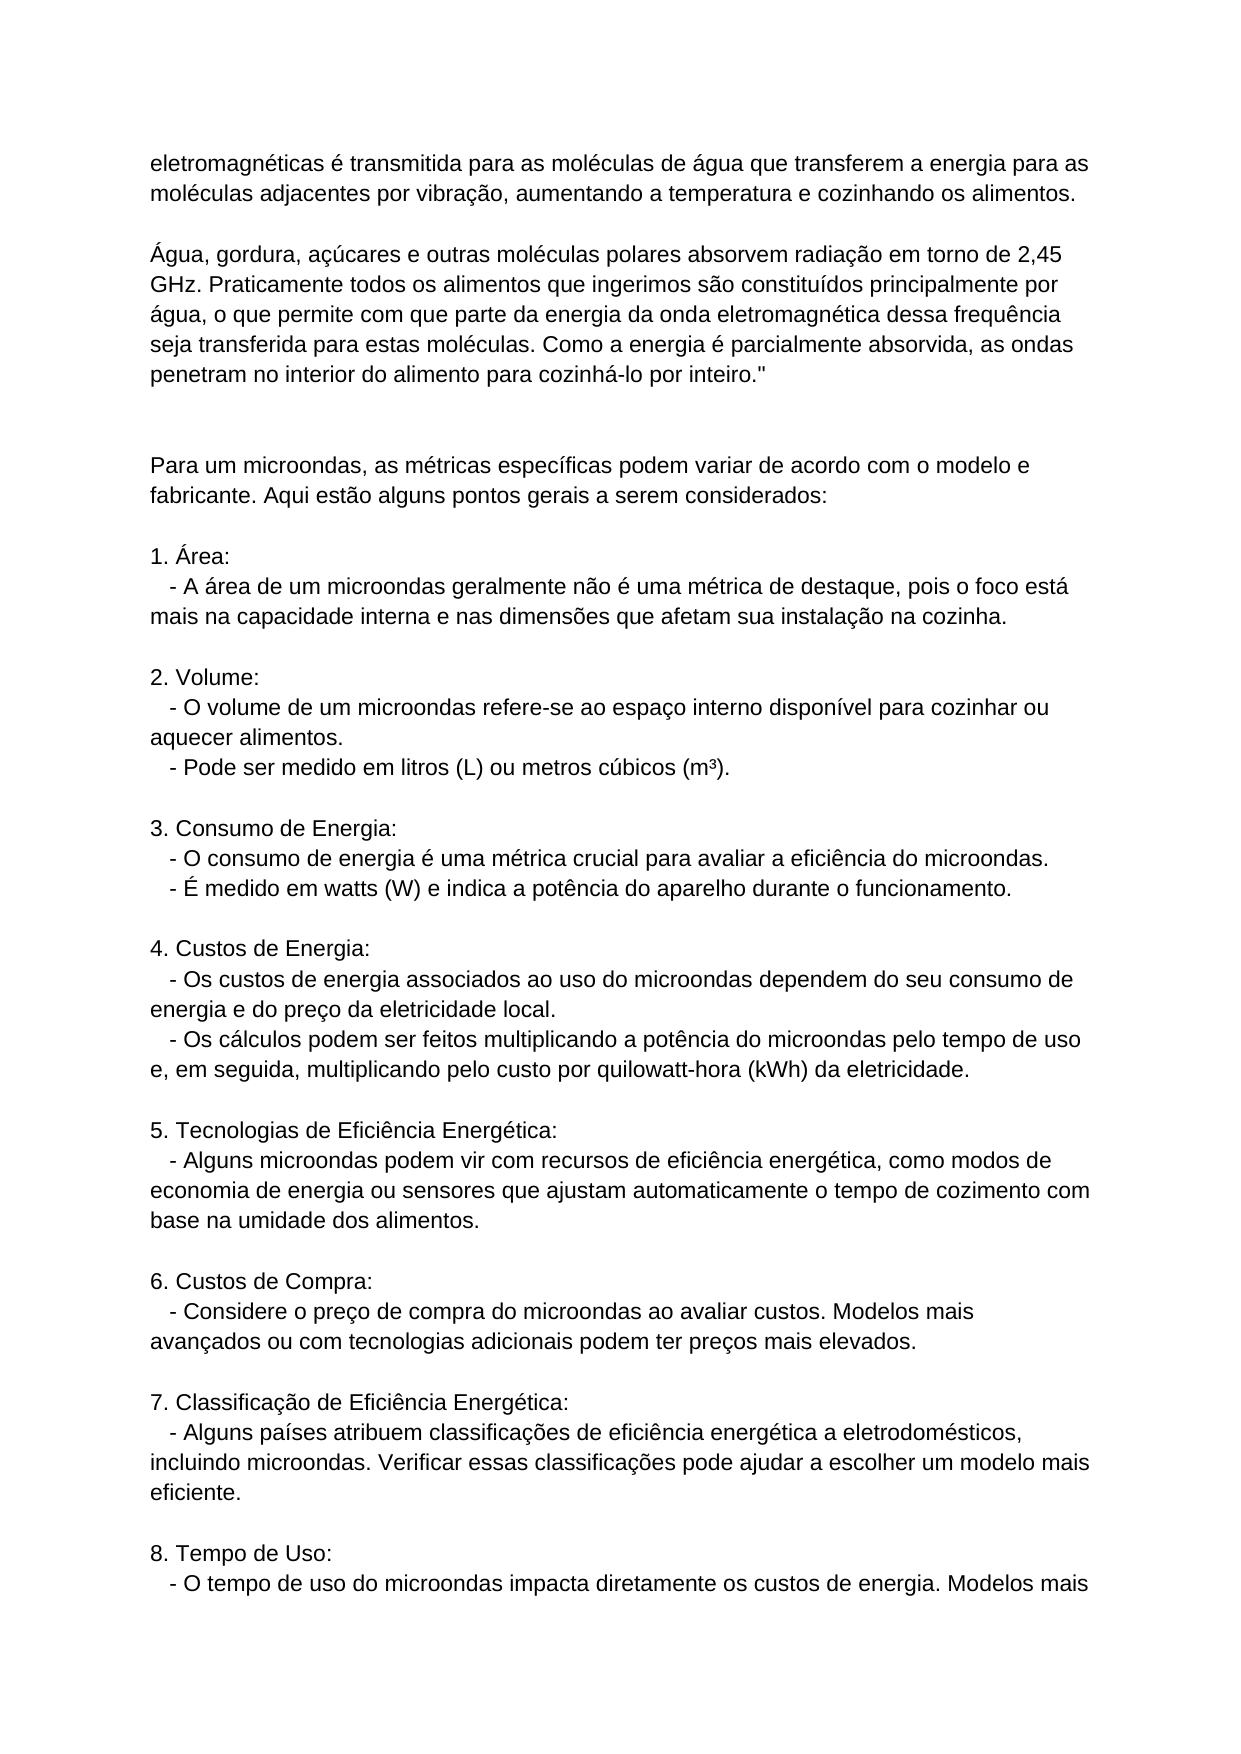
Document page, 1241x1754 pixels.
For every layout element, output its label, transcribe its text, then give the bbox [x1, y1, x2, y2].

text - É medido em watts (W) e indica a potência do aparelho durante o funcionamento. [150, 875, 1090, 901]
text 1. Área: [150, 543, 1090, 569]
text - A área de um microondas geralmente não é uma métrica de destaque, pois o foco está mais na capacidade interna e nas dimensões que afetam sua instalação na cozinha. [150, 573, 1090, 629]
text - Os cálculos podem ser feitos multiplicando a potência do microondas pelo tempo de uso e, em seguida, multiplicando pelo custo por quilowatt-hora (kWh) da eletricidade. [150, 1026, 1090, 1083]
text Para um microondas, as métricas específicas podem variar de acordo com o modelo e fabricante. Aqui estão alguns pontos gerais a serem considerados: [150, 452, 1090, 509]
text - Considere o preço de compra do microondas ao avaliar custos. Modelos mais avançados ou com tecnologias adicionais podem ter preços mais elevados. [150, 1298, 1090, 1354]
text - Pode ser medido em litros (L) ou metros cúbicos (m³). [150, 754, 1090, 781]
text - O consumo de energia é uma métrica crucial para avaliar a eficiência do microondas. [150, 845, 1090, 871]
text 7. Classificação de Eficiência Energética: [150, 1388, 1090, 1415]
text Água, gordura, açúcares e outras moléculas polares absorvem radiação em torno de 2,45 GHz. Praticamente todos os alimentos que ingerimos são constituídos principalmente por água, o que permite com que parte da energia da onda eletromagnética dessa frequência seja transferida para estas moléculas. Como a energia é parcialmente absorvida, as ondas penetram no interior do alimento para cozinhá-lo por inteiro." [150, 241, 1090, 388]
text 2. Volume: [150, 663, 1090, 690]
text - O volume de um microondas refere-se ao espaço interno disponível para cozinhar ou aquecer alimentos. [150, 694, 1090, 750]
text 6. Custos de Compra: [150, 1268, 1090, 1294]
text 3. Consumo de Energia: [150, 814, 1090, 841]
text - Alguns microondas podem vir com recursos de eficiência energética, como modos de economia de energia ou sensores que ajustam automaticamente o tempo de cozimento com base na umidade dos alimentos. [150, 1147, 1090, 1234]
text - O tempo de uso do microondas impacta diretamente os custos de energia. Modelos mais [150, 1570, 1090, 1596]
text 4. Custos de Energia: [150, 935, 1090, 962]
text - Os custos de energia associados ao uso do microondas dependem do seu consumo de energia e do preço da eletricidade local. [150, 966, 1090, 1022]
text 5. Tecnologias de Eficiência Energética: [150, 1117, 1090, 1143]
text 8. Tempo de Uso: [150, 1539, 1090, 1566]
text - Alguns países atribuem classificações de eficiência energética a eletrodomésticos, incluindo microondas. Verificar essas classificações pode ajudar a escolher um modelo mais eficiente. [150, 1419, 1090, 1506]
text eletromagnéticas é transmitida para as moléculas de água que transferem a energia para as moléculas adjacentes por vibração, aumentando a temperatura e cozinhando os alimentos. [150, 150, 1090, 207]
